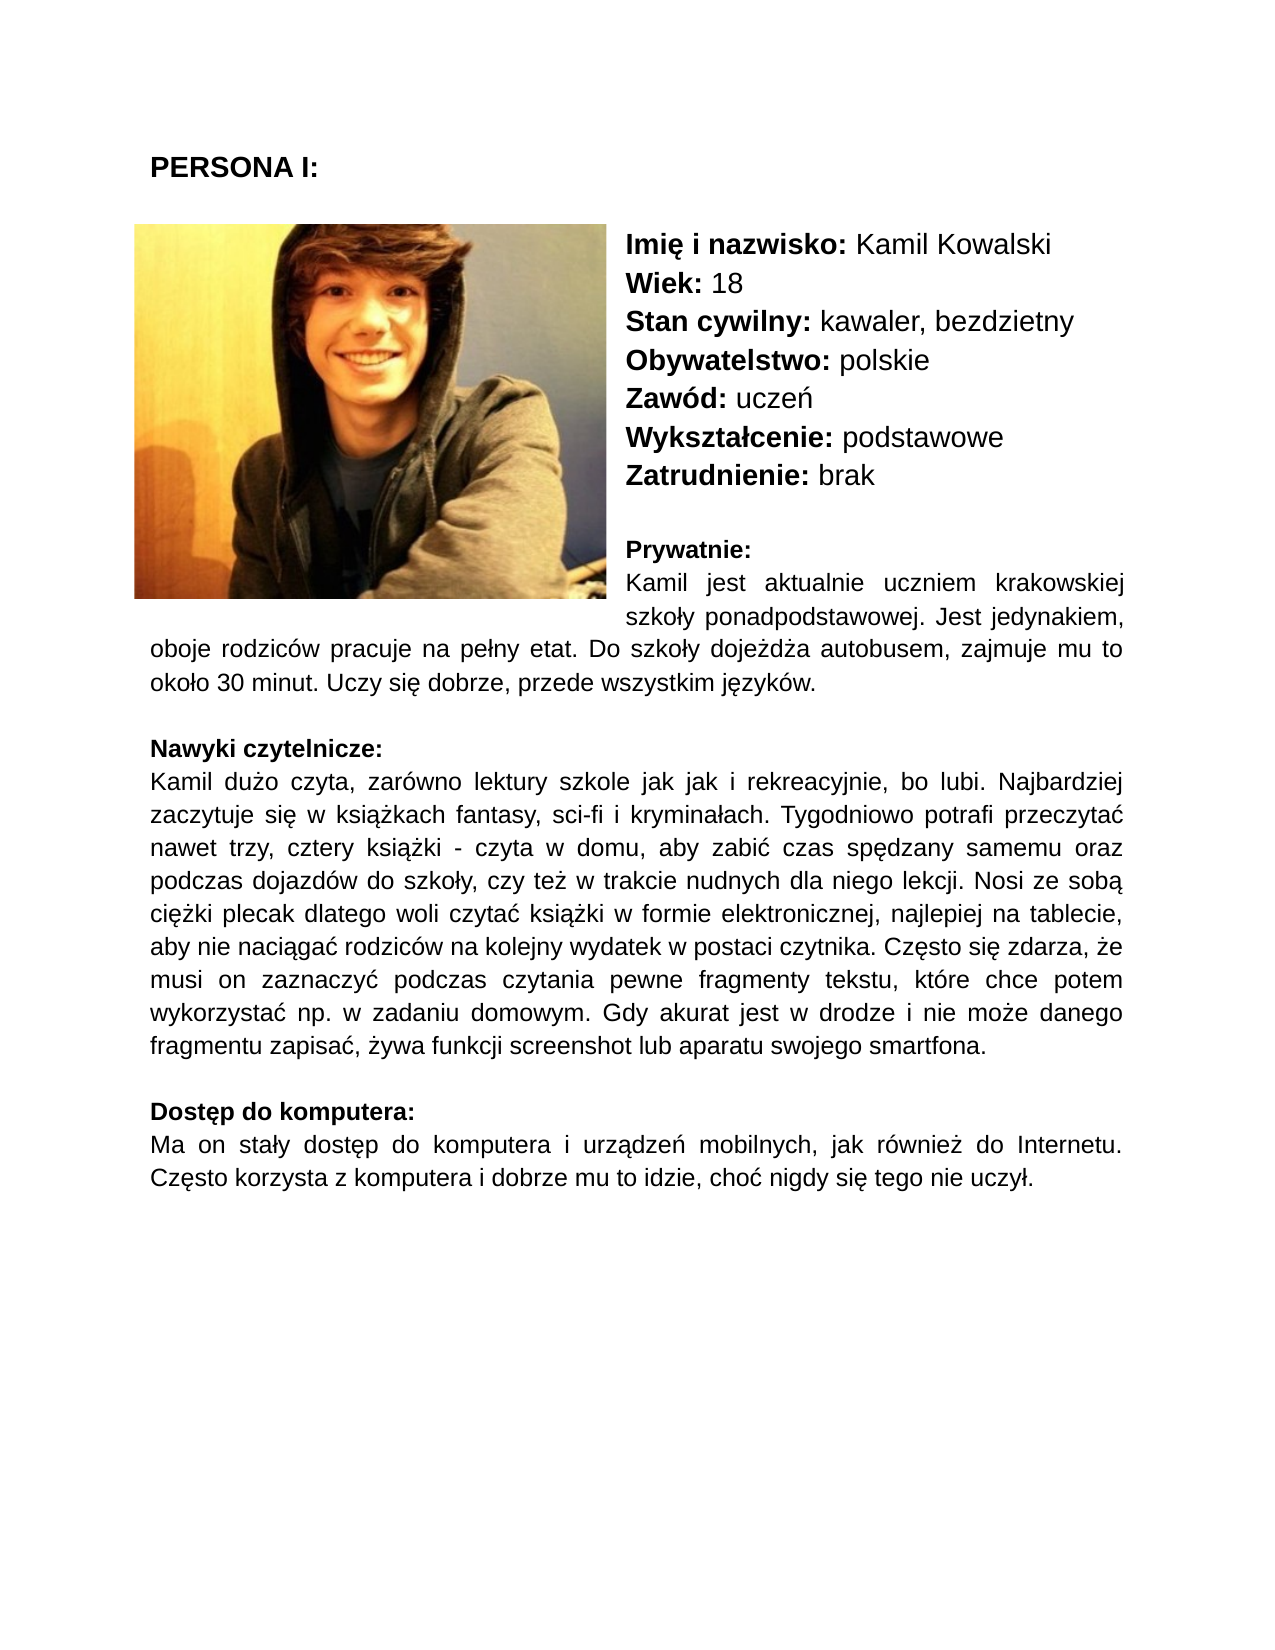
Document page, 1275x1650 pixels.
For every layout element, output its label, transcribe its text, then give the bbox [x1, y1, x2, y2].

picture [134, 224, 607, 599]
text Dostęp do komputera: [150, 1097, 1125, 1126]
text Stan cywilny: kawaler, bezdzietny [607, 304, 1125, 338]
text Nawyki czytelnicze: [150, 733, 1125, 762]
text Wiek: 18 [607, 266, 1125, 299]
text Imię i nazwisko: Kamil Kowalski [607, 227, 1125, 261]
text Obywatelstwo: polskie [607, 343, 1125, 376]
text PERSONA I: [150, 150, 1125, 183]
text Ma on stały dostęp do komputera i urządzeń mobilnych, jak również do Internetu. Często korzysta z komputera i dobrze mu to idzie, choć nigdy się tego nie uczył. [150, 1130, 1125, 1192]
text Wykształcenie: podstawowe [607, 420, 1125, 453]
text Prywatnie: [607, 535, 1125, 564]
text Zatrudnienie: brak [607, 458, 1125, 492]
text Kamil jest aktualnie uczniem krakowskiej szkoły ponadpodstawowej. Jest jedynakiem, oboje rodziców pracuje na pełny etat. Do szkoły dojeżdża autobusem, zajmuje mu to około 30 minut. Uczy się dobrze, przede wszystkim języków. [150, 568, 1125, 696]
text Kamil dużo czyta, zarówno lektury szkole jak jak i rekreacyjnie, bo lubi. Najbardziej zaczytuje się w książkach fantasy, sci-fi i kryminałach. Tygodniowo potrafi przeczytać nawet trzy, cztery książki - czyta w domu, aby zabić czas spędzany samemu oraz podczas dojazdów do szkoły, czy też w trakcie nudnych dla niego lekcji. Nosi ze sobą ciężki plecak dlatego woli czytać książki w formie elektronicznej, najlepiej na tablecie, aby nie naciągać rodziców na kolejny wydatek w postaci czytnika. Często się zdarza, że musi on zaznaczyć podczas czytania pewne fragmenty tekstu, które chce potem wykorzystać np. w zadaniu domowym. Gdy akurat jest w drodze i nie może danego fragmentu zapisać, żywa funkcji screenshot lub aparatu swojego smartfona. [150, 767, 1125, 1059]
text Zawód: uczeń [607, 381, 1125, 415]
